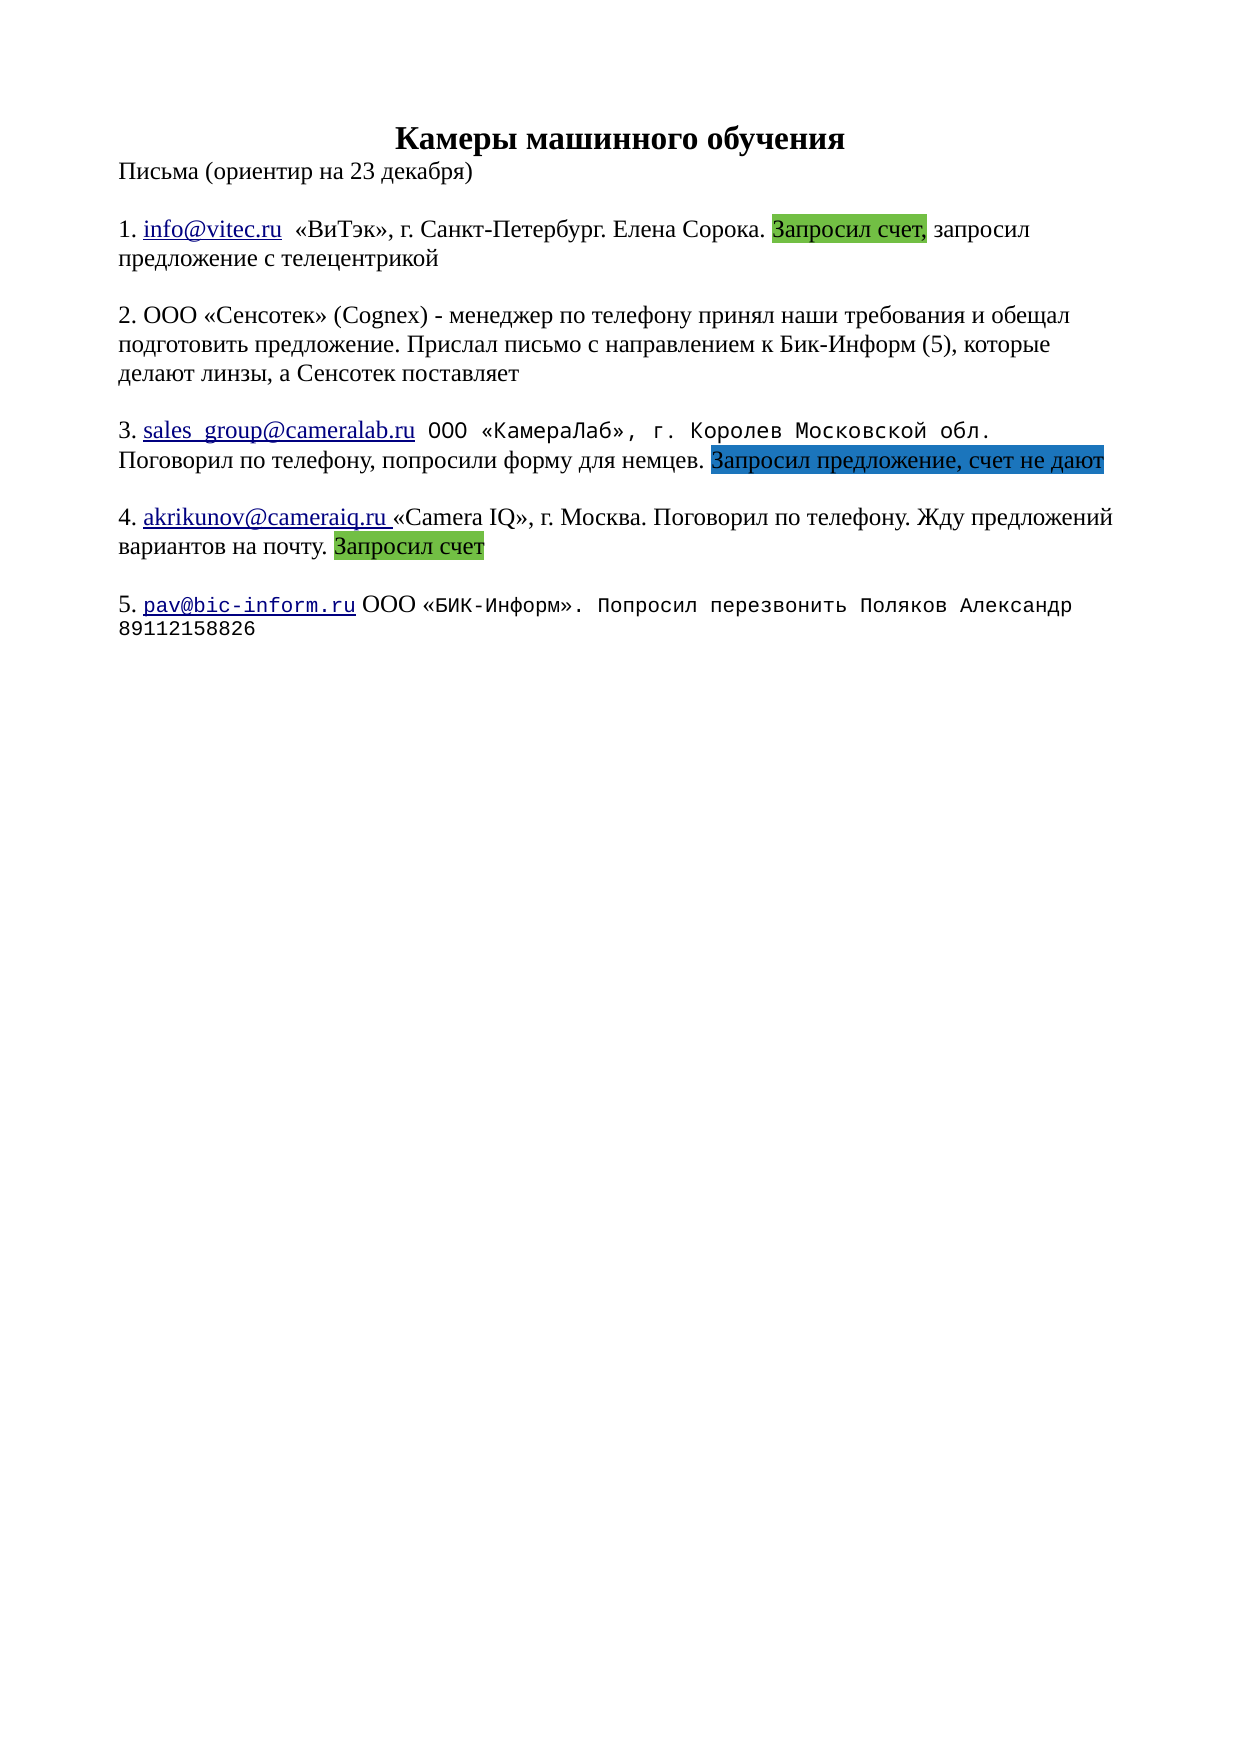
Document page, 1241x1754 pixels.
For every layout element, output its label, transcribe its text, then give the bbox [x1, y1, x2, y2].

text 4. akrikunov@cameraiq.ru «Camera IQ», г. Москва. Поговорил по телефону. Жду предложений вариантов на почту. Запросил счет [118, 502, 1122, 560]
text 1. info@vitec.ru «ВиТэк», г. Санкт-Петербург. Елена Сорока. Запросил счет, запросил предложение с телецентрикой [118, 214, 1122, 271]
text 5. pav@bic-inform.ru ООО «БИК-Информ». Попросил перезвонить Поляков Александр 89112158826 [118, 589, 1122, 642]
text 3. sales_group@cameralab.ru ООО «КамераЛаб», г. Королев Московской обл. [118, 415, 1122, 445]
text Камеры машинного обучения [118, 118, 1122, 156]
text 2. ООО «Сенсотек» (Cognex) - менеджер по телефону принял наши требования и обещал подготовить предложение. Прислал письмо с направлением к Бик-Информ (5), которые делают линзы, а Сенсотек поставляет [118, 300, 1122, 386]
text Поговорил по телефону, попросили форму для немцев. Запросил предложение, счет не дают [118, 445, 1122, 474]
text Письма (ориентир на 23 декабря) [118, 156, 1122, 185]
